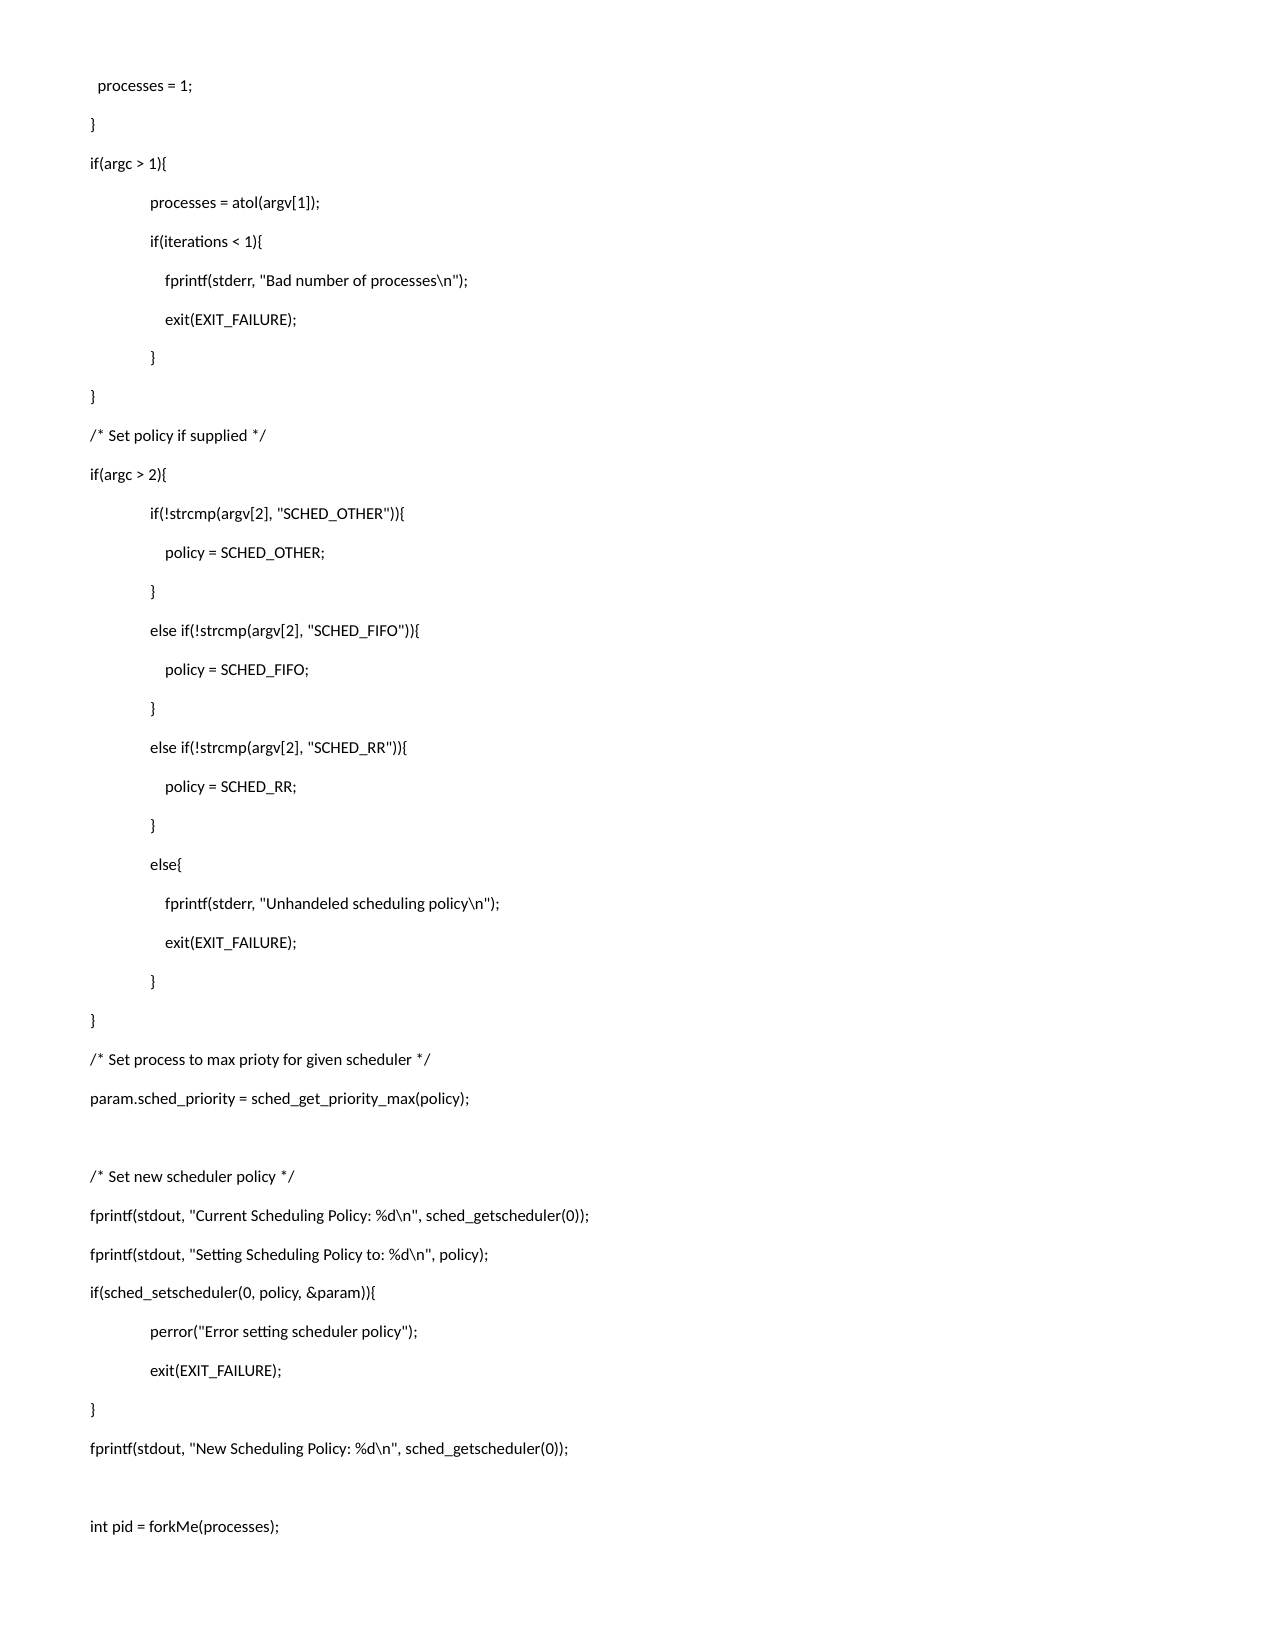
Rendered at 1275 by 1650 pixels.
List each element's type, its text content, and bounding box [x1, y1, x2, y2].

text fprintf(stderr, "Unhandeled scheduling policy\n"); [75, 893, 1200, 913]
text } [75, 114, 1200, 134]
text fprintf(stdout, "Current Scheduling Policy: %d\n", sched_getscheduler(0)); [75, 1205, 1200, 1225]
text else if(!strcmp(argv[2], "SCHED_FIFO")){ [75, 620, 1200, 641]
text if(!strcmp(argv[2], "SCHED_OTHER")){ [75, 503, 1200, 524]
text fprintf(stdout, "Setting Scheduling Policy to: %d\n", policy); [75, 1244, 1200, 1264]
text if(iterations < 1){ [75, 231, 1200, 251]
text else{ [75, 854, 1200, 874]
text processes = atol(argv[1]); [75, 192, 1200, 212]
text int pid = forkMe(processes); [75, 1516, 1200, 1537]
text processes = 1; [75, 75, 1200, 95]
text } [75, 387, 1200, 407]
text } [75, 1399, 1200, 1420]
text } [75, 1010, 1200, 1030]
text } [75, 971, 1200, 991]
text exit(EXIT_FAILURE); [75, 309, 1200, 329]
text /* Set new scheduler policy */ [75, 1166, 1200, 1186]
text if(argc > 1){ [75, 153, 1200, 173]
text fprintf(stdout, "New Scheduling Policy: %d\n", sched_getscheduler(0)); [75, 1438, 1200, 1459]
text exit(EXIT_FAILURE); [75, 1361, 1200, 1381]
text policy = SCHED_OTHER; [75, 542, 1200, 563]
text } [75, 348, 1200, 368]
text policy = SCHED_FIFO; [75, 659, 1200, 680]
text exit(EXIT_FAILURE); [75, 932, 1200, 952]
text fprintf(stderr, "Bad number of processes\n"); [75, 270, 1200, 290]
text if(argc > 2){ [75, 464, 1200, 485]
text if(sched_setscheduler(0, policy, &param)){ [75, 1283, 1200, 1303]
text perror("Error setting scheduler policy"); [75, 1322, 1200, 1342]
text } [75, 698, 1200, 719]
text /* Set policy if supplied */ [75, 426, 1200, 446]
text } [75, 815, 1200, 836]
text policy = SCHED_RR; [75, 776, 1200, 797]
text } [75, 581, 1200, 602]
text else if(!strcmp(argv[2], "SCHED_RR")){ [75, 737, 1200, 758]
text param.sched_priority = sched_get_priority_max(policy); [75, 1088, 1200, 1108]
text /* Set process to max prioty for given scheduler */ [75, 1049, 1200, 1069]
